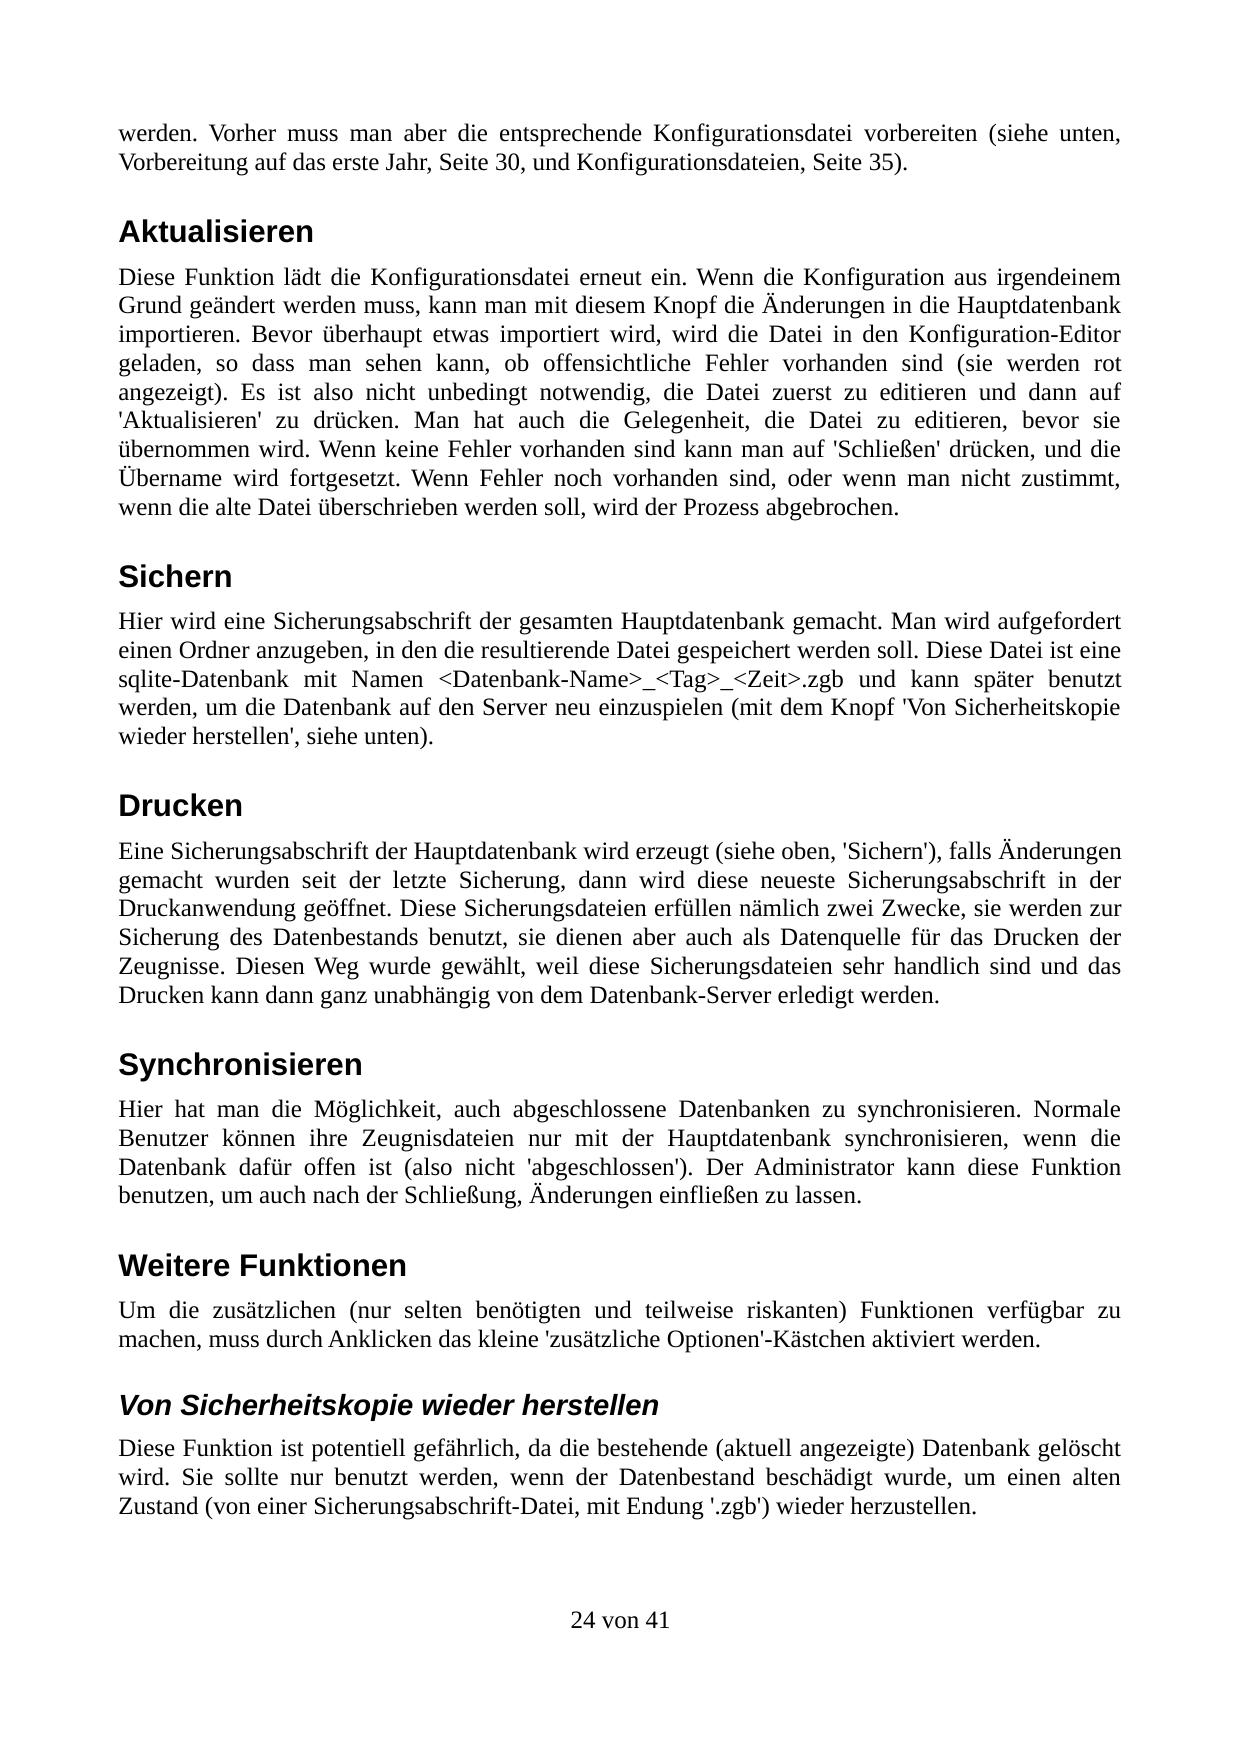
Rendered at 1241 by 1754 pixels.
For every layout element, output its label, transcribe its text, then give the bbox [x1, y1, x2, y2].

subtitle Sichern [118, 558, 1122, 594]
subtitle Drucken [118, 787, 1122, 823]
subtitle Weitere Funktionen [118, 1247, 1122, 1283]
text Hier wird eine Sicherungsabschrift der gesamten Hauptdatenbank gemacht. Man wird aufgefordert einen Ordner anzugeben, in den die resultierende Datei gespeichert werden soll. Diese Datei ist eine sqlite-Datenbank mit Namen <Datenbank-Name>_<Tag>_<Zeit>.zgb und kann später benutzt werden, um die Datenbank auf den Server neu einzuspielen (mit dem Knopf 'Von Sicherheitskopie wieder herstellen', siehe unten). [118, 606, 1122, 750]
subtitle Von Sicherheitskopie wieder herstellen [118, 1388, 1122, 1421]
text Hier hat man die Möglichkeit, auch abgeschlossene Datenbanken zu synchronisieren. Normale Benutzer können ihre Zeugnisdateien nur mit der Hauptdatenbank synchronisieren, wenn die Datenbank dafür offen ist (also nicht 'abgeschlossen'). Der Administrator kann diese Funktion benutzen, um auch nach der Schließung, Änderungen einfließen zu lassen. [118, 1094, 1122, 1209]
text Diese Funktion ist potentiell gefährlich, da die bestehende (aktuell angezeigte) Datenbank gelöscht wird. Sie sollte nur benutzt werden, wenn der Datenbestand beschädigt wurde, um einen alten Zustand (von einer Sicherungsabschrift-Datei, mit Endung '.zgb') wieder herzustellen. [118, 1433, 1122, 1519]
subtitle Aktualisieren [118, 213, 1122, 249]
text Eine Sicherungsabschrift der Hauptdatenbank wird erzeugt (siehe oben, 'Sichern'), falls Änderungen gemacht wurden seit der letzte Sicherung, dann wird diese neueste Sicherungsabschrift in der Druckanwendung geöffnet. Diese Sicherungsdateien erfüllen nämlich zwei Zwecke, sie werden zur Sicherung des Datenbestands benutzt, sie dienen aber auch als Datenquelle für das Drucken der Zeugnisse. Diesen Weg wurde gewählt, weil diese Sicherungsdateien sehr handlich sind und das Drucken kann dann ganz unabhängig von dem Datenbank-Server erledigt werden. [118, 836, 1122, 1008]
subtitle Synchronisieren [118, 1046, 1122, 1082]
text Mit diesem Knopf kann eine neue Datenbank, normalerweise für ein neues Schuljahr, angelegt werden. Vorher muss man aber die entsprechende Konfigurationsdatei vorbereiten (siehe unten, Vorbereitung auf das erste Jahr, Seite 31, und Konfigurationsdateien, Seite 37). [118, 118, 1122, 176]
text Um die zusätzlichen (nur selten benötigten und teilweise riskanten) Funktionen verfügbar zu machen, muss durch Anklicken das kleine 'zusätzliche Optionen'-Kästchen aktiviert werden. [118, 1295, 1122, 1353]
text Diese Funktion lädt die Konfigurationsdatei erneut ein. Wenn die Konfiguration aus irgendeinem Grund geändert werden muss, kann man mit diesem Knopf die Änderungen in die Hauptdatenbank importieren. Bevor überhaupt etwas importiert wird, wird die Datei in den Konfiguration-Editor geladen, so dass man sehen kann, ob offensichtliche Fehler vorhanden sind (sie werden rot angezeigt). Es ist also nicht unbedingt notwendig, die Datei zuerst zu editieren und dann auf 'Aktualisieren' zu drücken. Man hat auch die Gelegenheit, die Datei zu editieren, bevor sie übernommen wird. Wenn keine Fehler vorhanden sind kann man auf 'Schließen' drücken, und die Übername wird fortgesetzt. Wenn Fehler noch vorhanden sind, oder wenn man nicht zustimmt, wenn die alte Datei überschrieben werden soll, wird der Prozess abgebrochen. [118, 262, 1122, 520]
